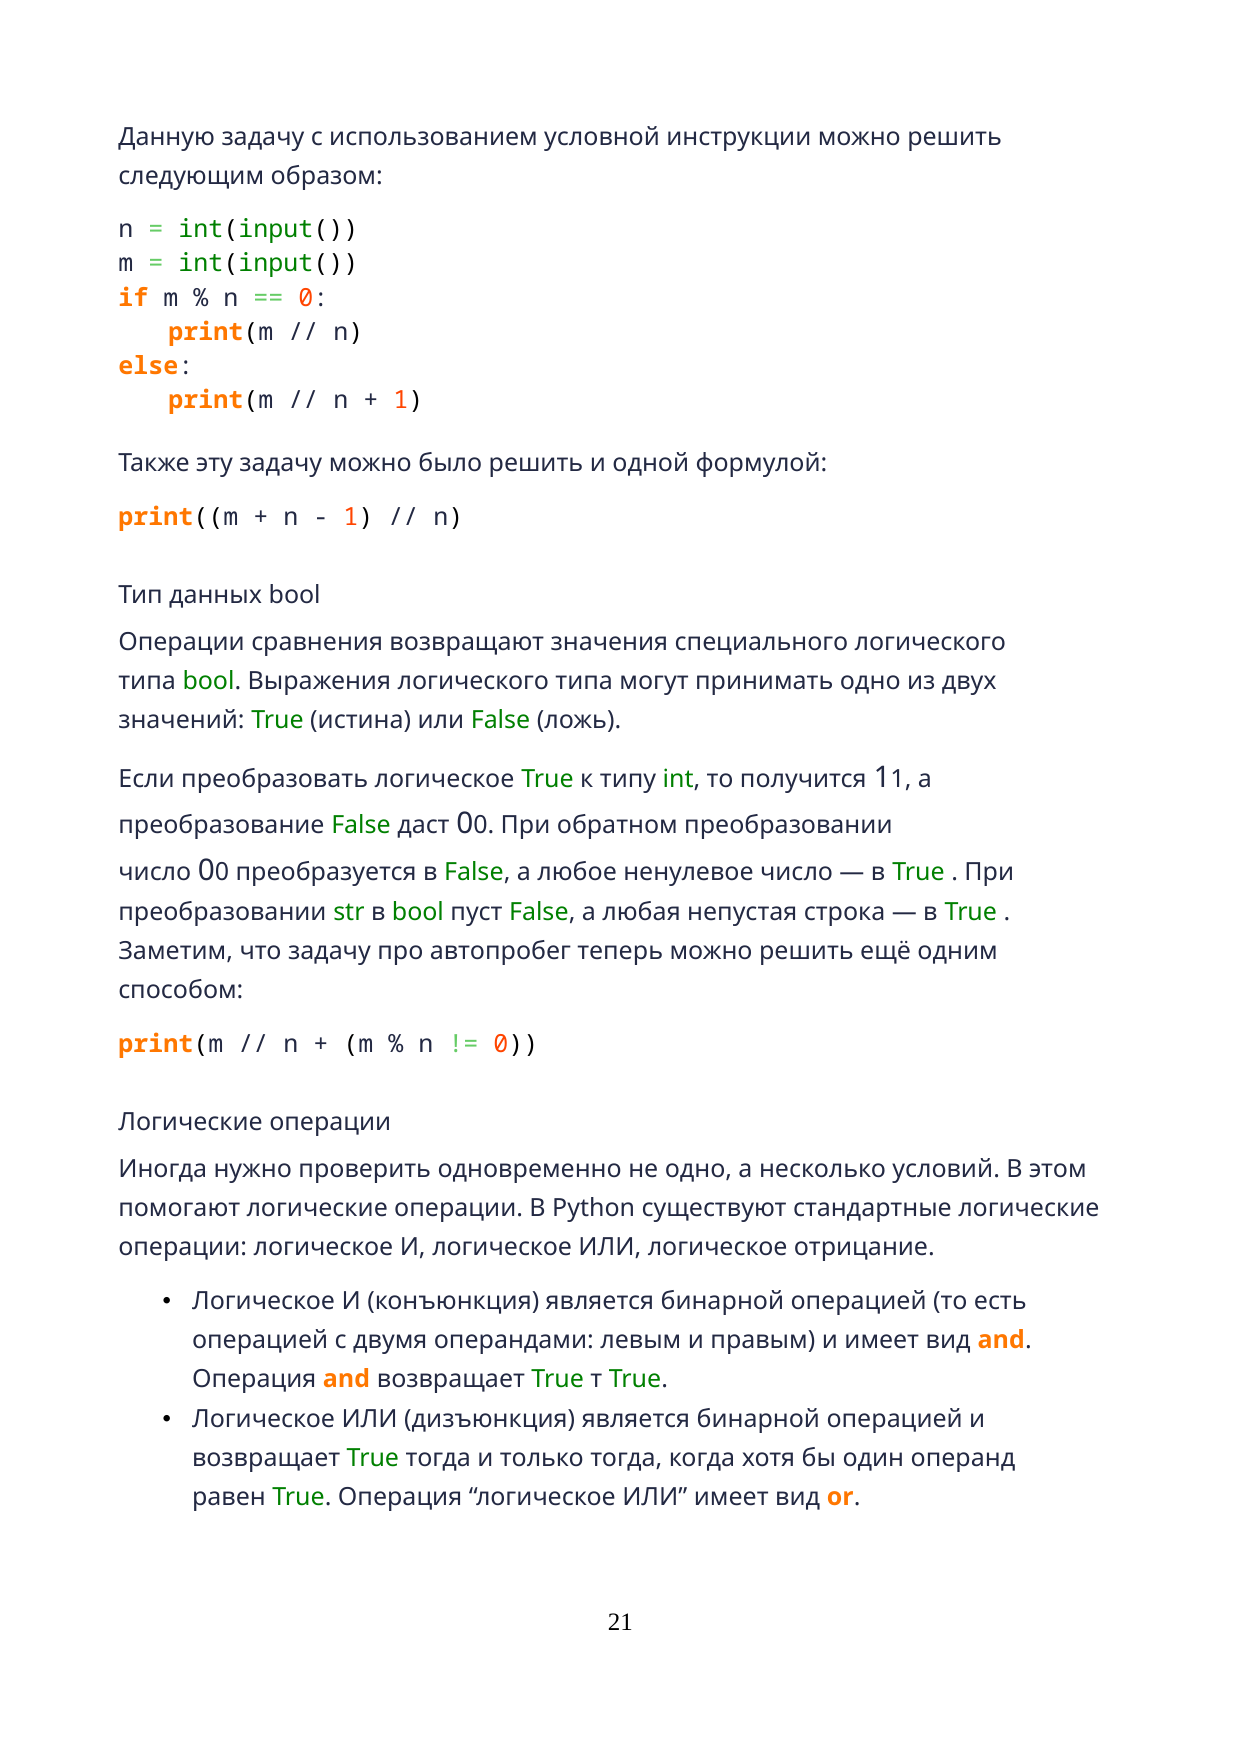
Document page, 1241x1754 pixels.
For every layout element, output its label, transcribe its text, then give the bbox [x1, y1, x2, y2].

subtitle Тип данных bool [118, 577, 1122, 611]
list Логическое И (конъюнкция) является бинарной операцией (то есть операцией с двумя операндами: левым и правым) и имеет вид and. Операция and возвращает True т True. [162, 1283, 1122, 1395]
text if m % n == 0: [118, 279, 1122, 313]
text print((m + n - 1) // n) [118, 499, 1122, 533]
subtitle Логические операции [118, 1104, 1122, 1138]
text Иногда нужно проверить одновременно не одно, а несколько условий. В этом помогают логические операции. В Python существуют стандартные логические операции: логическое И, логическое ИЛИ, логическое отрицание. [118, 1151, 1122, 1263]
text n = int(input()) [118, 211, 1122, 245]
text m = int(input()) [118, 245, 1122, 279]
text Операции сравнения возвращают значения специального логического типа bool. Выражения логического типа могут принимать одно из двух значений: True (истина) или False (ложь). [118, 623, 1122, 736]
text print(m // n + (m % n != 0)) [118, 1026, 1122, 1060]
text print(m // n + 1) [118, 381, 1122, 415]
text Заметим, что задачу про автопробег теперь можно решить ещё одним способом: [118, 933, 1122, 1006]
text else: [118, 347, 1122, 381]
text Также эту задачу можно было решить и одной формулой: [118, 445, 1122, 479]
text print(m // n) [118, 313, 1122, 347]
list Логическое ИЛИ (дизъюнкция) является бинарной операцией и возвращает True тогда и только тогда, когда хотя бы один операнд равен True. Операция “логическое ИЛИ” имеет вид or. [162, 1400, 1122, 1513]
text Если преобразовать логическое True к типу int, то получится 11, а преобразование False даст 00. При обратном преобразовании число 00 преобразуется в False, а любое ненулевое число — в True . При преобразовании str в bool пуст False, а любая непустая строка — в True . [118, 755, 1122, 928]
text Данную задачу с использованием условной инструкции можно решить следующим образом: [118, 118, 1122, 191]
